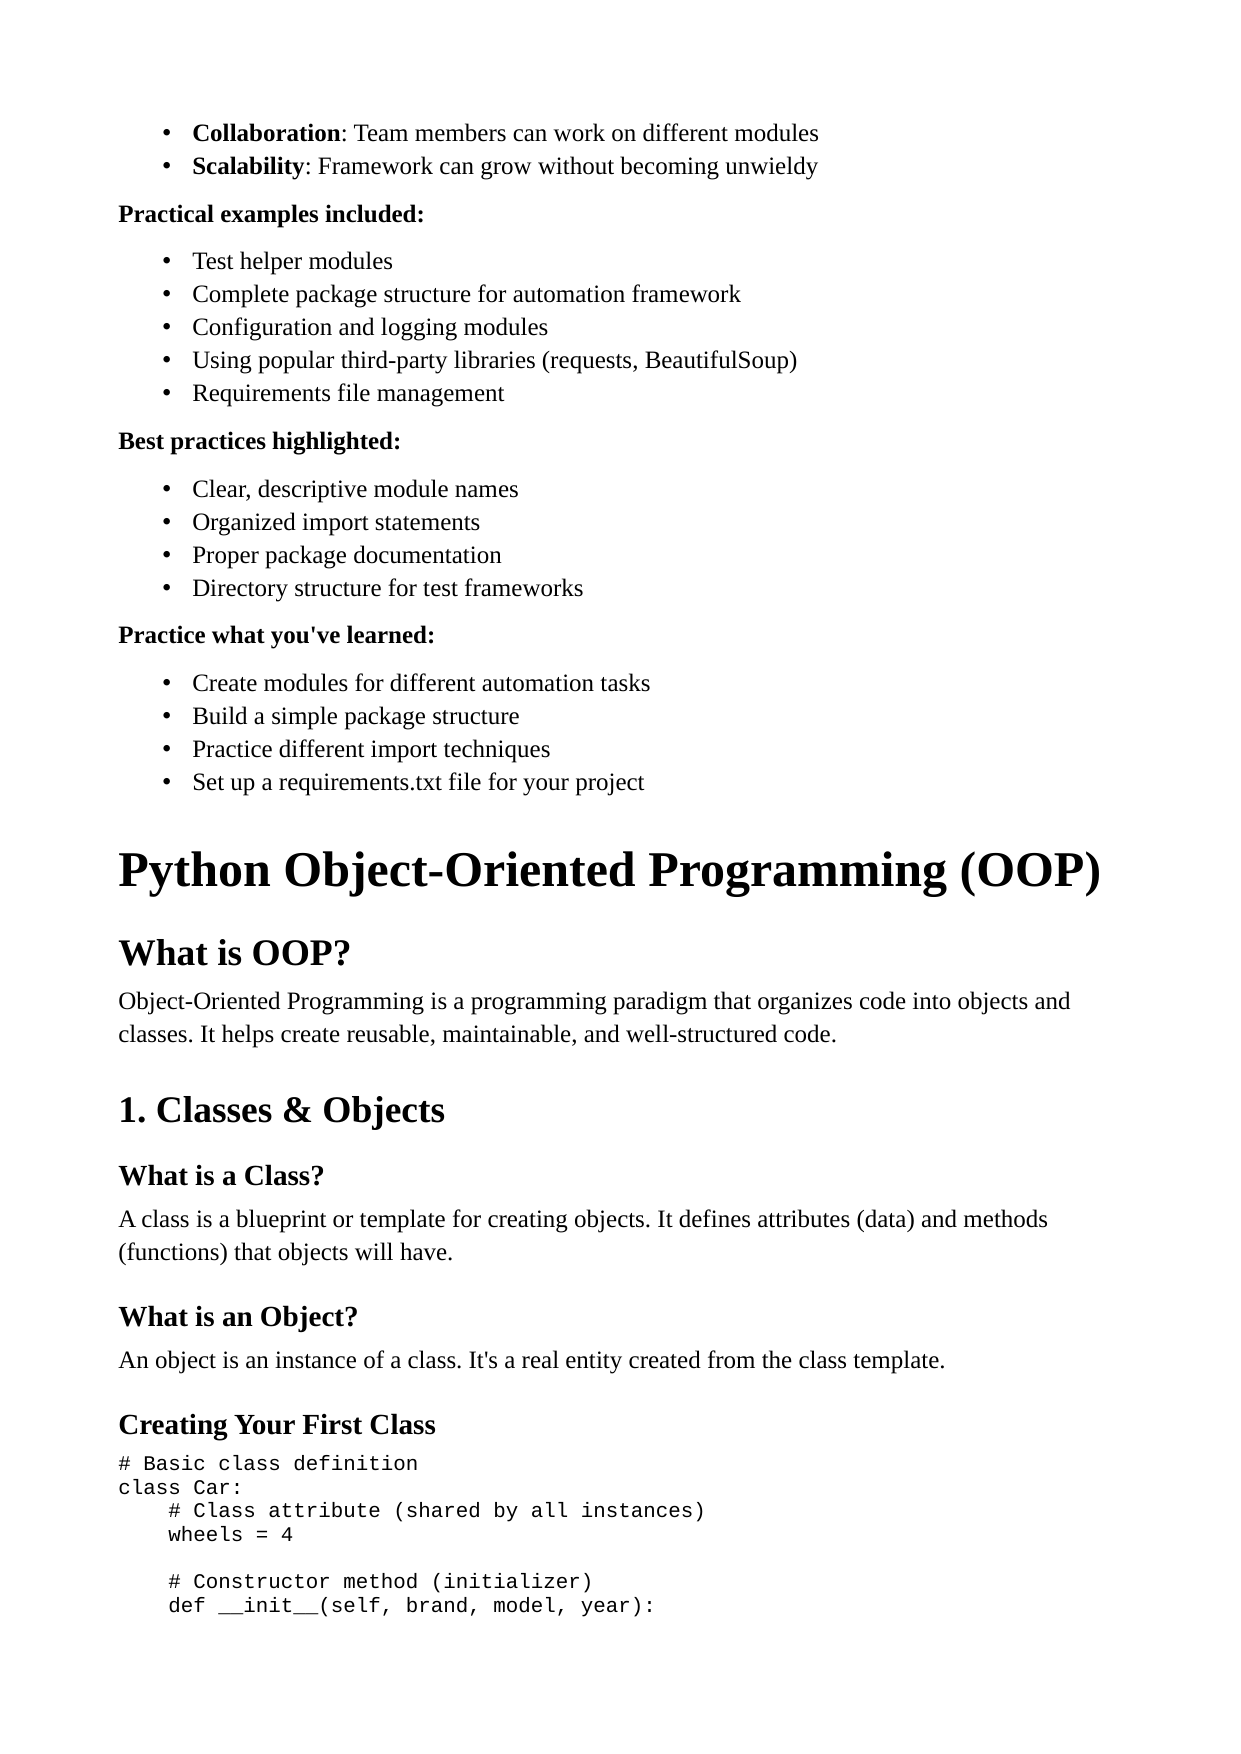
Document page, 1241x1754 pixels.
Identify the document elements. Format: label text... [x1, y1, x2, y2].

text Object-Oriented Programming is a programming paradigm that organizes code into objects and classes. It helps create reusable, maintainable, and well-structured code. [118, 986, 1122, 1048]
text Practice what you've learned: [118, 620, 1122, 649]
text class Car: [118, 1477, 1122, 1501]
subtitle What is OOP? [118, 930, 1122, 973]
list Proper package documentation [162, 540, 1122, 568]
list Configuration and logging modules [162, 312, 1122, 341]
text A class is a blueprint or template for creating objects. It defines attributes (data) and methods (functions) that objects will have. [118, 1204, 1122, 1266]
subtitle Python Object-Oriented Programming (OOP) [118, 839, 1122, 897]
list Complete package structure for automation framework [162, 279, 1122, 308]
text # Basic class definition [118, 1453, 1122, 1477]
list Organized import statements [162, 507, 1122, 535]
text # Class attribute (shared by all instances) [118, 1501, 1122, 1524]
text Best practices highlighted: [118, 426, 1122, 455]
list Test helper modules [162, 246, 1122, 275]
list Using popular third-party libraries (requests, BeautifulSoup) [162, 345, 1122, 374]
list Collaboration: Team members can work on different modules [162, 118, 1122, 147]
list Scalability: Framework can grow without becoming unwieldy [162, 151, 1122, 180]
list Clear, descriptive module names [162, 474, 1122, 502]
subtitle What is an Object? [118, 1299, 1122, 1332]
list Practice different import techniques [162, 734, 1122, 763]
text wheels = 4 [118, 1524, 1122, 1548]
list Set up a requirements.txt file for your project [162, 767, 1122, 796]
list Create modules for different automation tasks [162, 668, 1122, 697]
list Directory structure for test frameworks [162, 573, 1122, 601]
list Build a simple package structure [162, 701, 1122, 730]
text def __init__(self, brand, model, year): [118, 1595, 1122, 1619]
text An object is an instance of a class. It's a real entity created from the class template. [118, 1345, 1122, 1374]
subtitle Creating Your First Class [118, 1407, 1122, 1441]
text Practical examples included: [118, 199, 1122, 227]
subtitle What is a Class? [118, 1158, 1122, 1191]
list Requirements file management [162, 378, 1122, 407]
text # Constructor method (initializer) [118, 1571, 1122, 1595]
subtitle 1. Classes & Objects [118, 1087, 1122, 1131]
